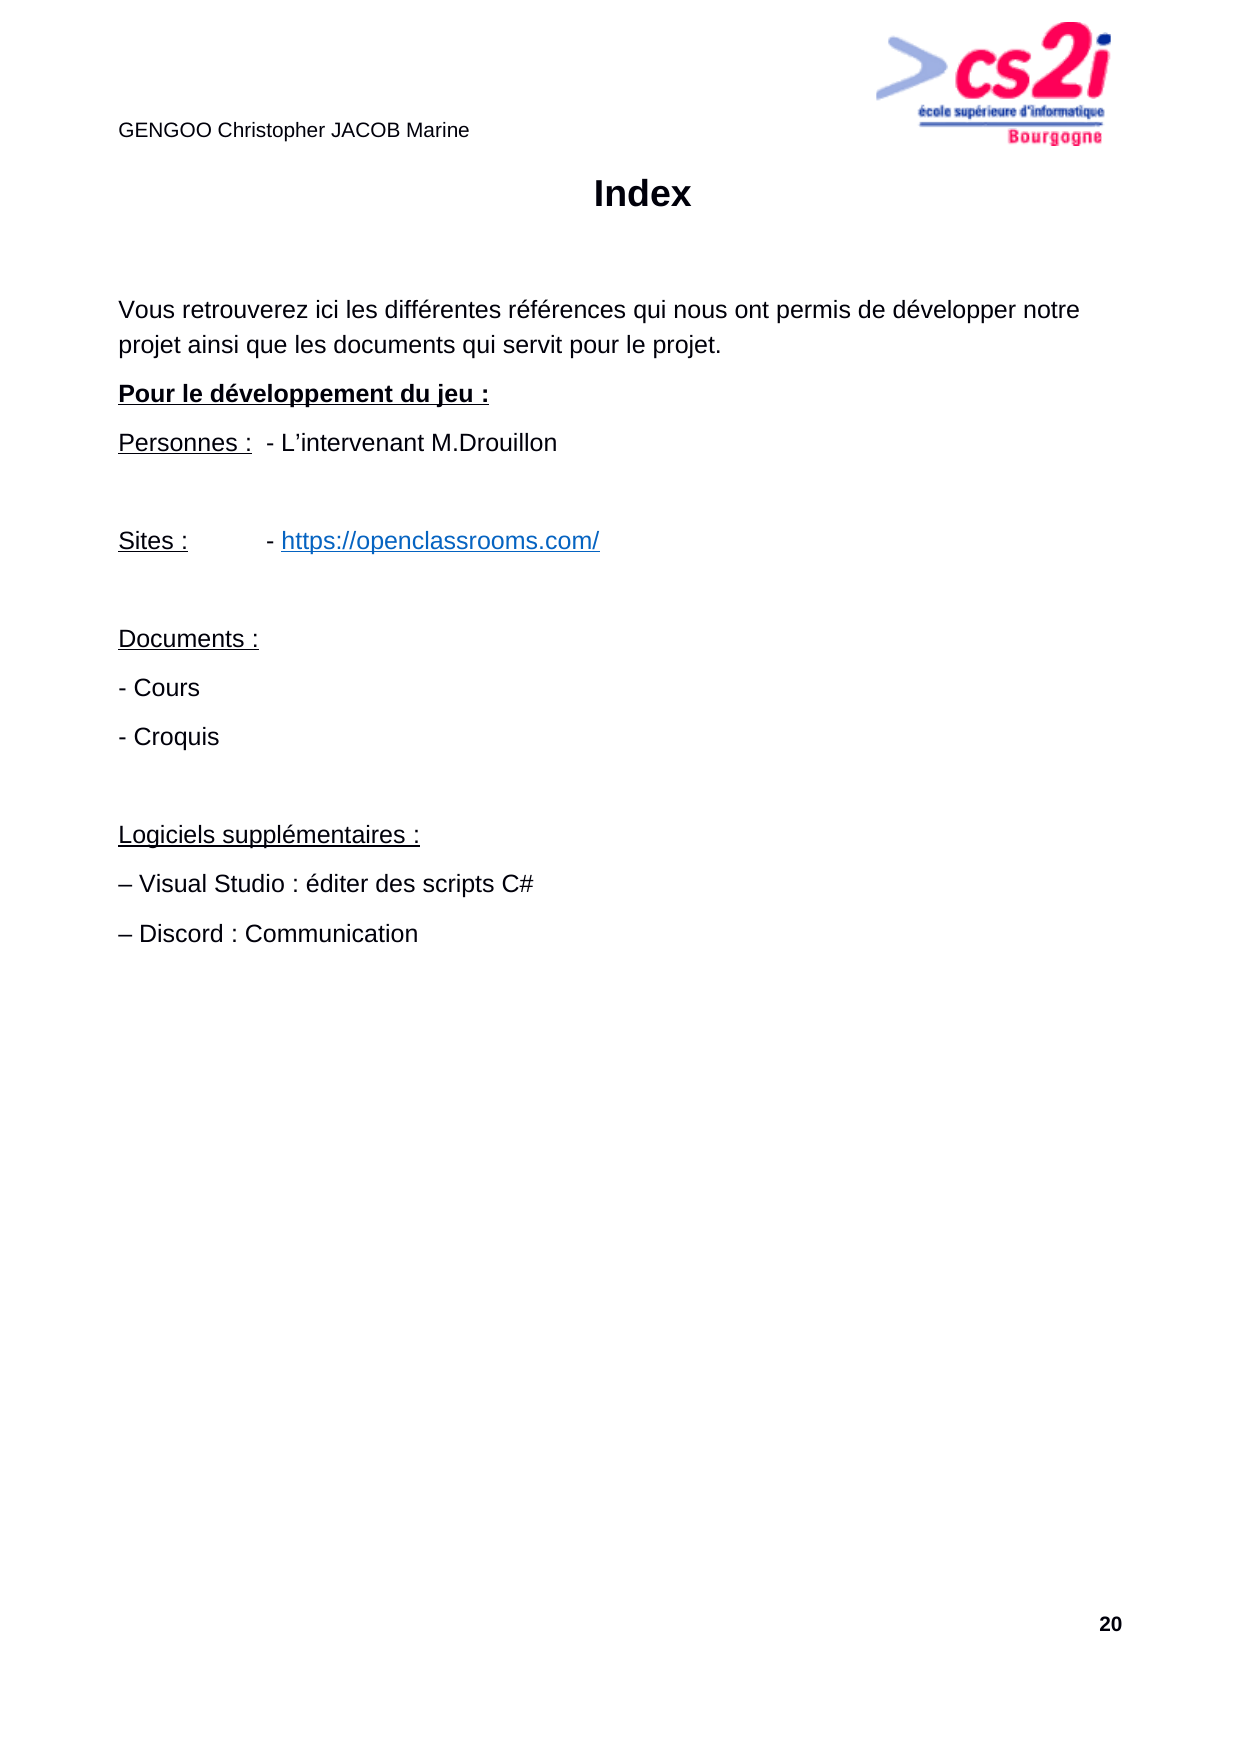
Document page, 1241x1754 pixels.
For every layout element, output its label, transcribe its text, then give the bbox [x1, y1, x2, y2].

text Pour le développement du jeu : [118, 379, 1122, 408]
text Personnes : - L’intervenant M.Drouillon [118, 428, 1122, 457]
text Sites : - https://openclassrooms.com/ [118, 526, 1122, 555]
text Logiciels supplémentaires : [118, 820, 1122, 849]
subtitle Index [163, 172, 1122, 215]
text – Discord : Communication [118, 918, 1122, 947]
text Documents : [118, 624, 1122, 653]
text - Cours [118, 673, 1122, 702]
text Vous retrouverez ici les différentes références qui nous ont permis de développer notre projet ainsi que les documents qui servit pour le projet. [118, 295, 1122, 358]
picture [876, 22, 1111, 146]
text – Visual Studio : éditer des scripts C# [118, 869, 1122, 898]
text - Croquis [118, 722, 1122, 751]
